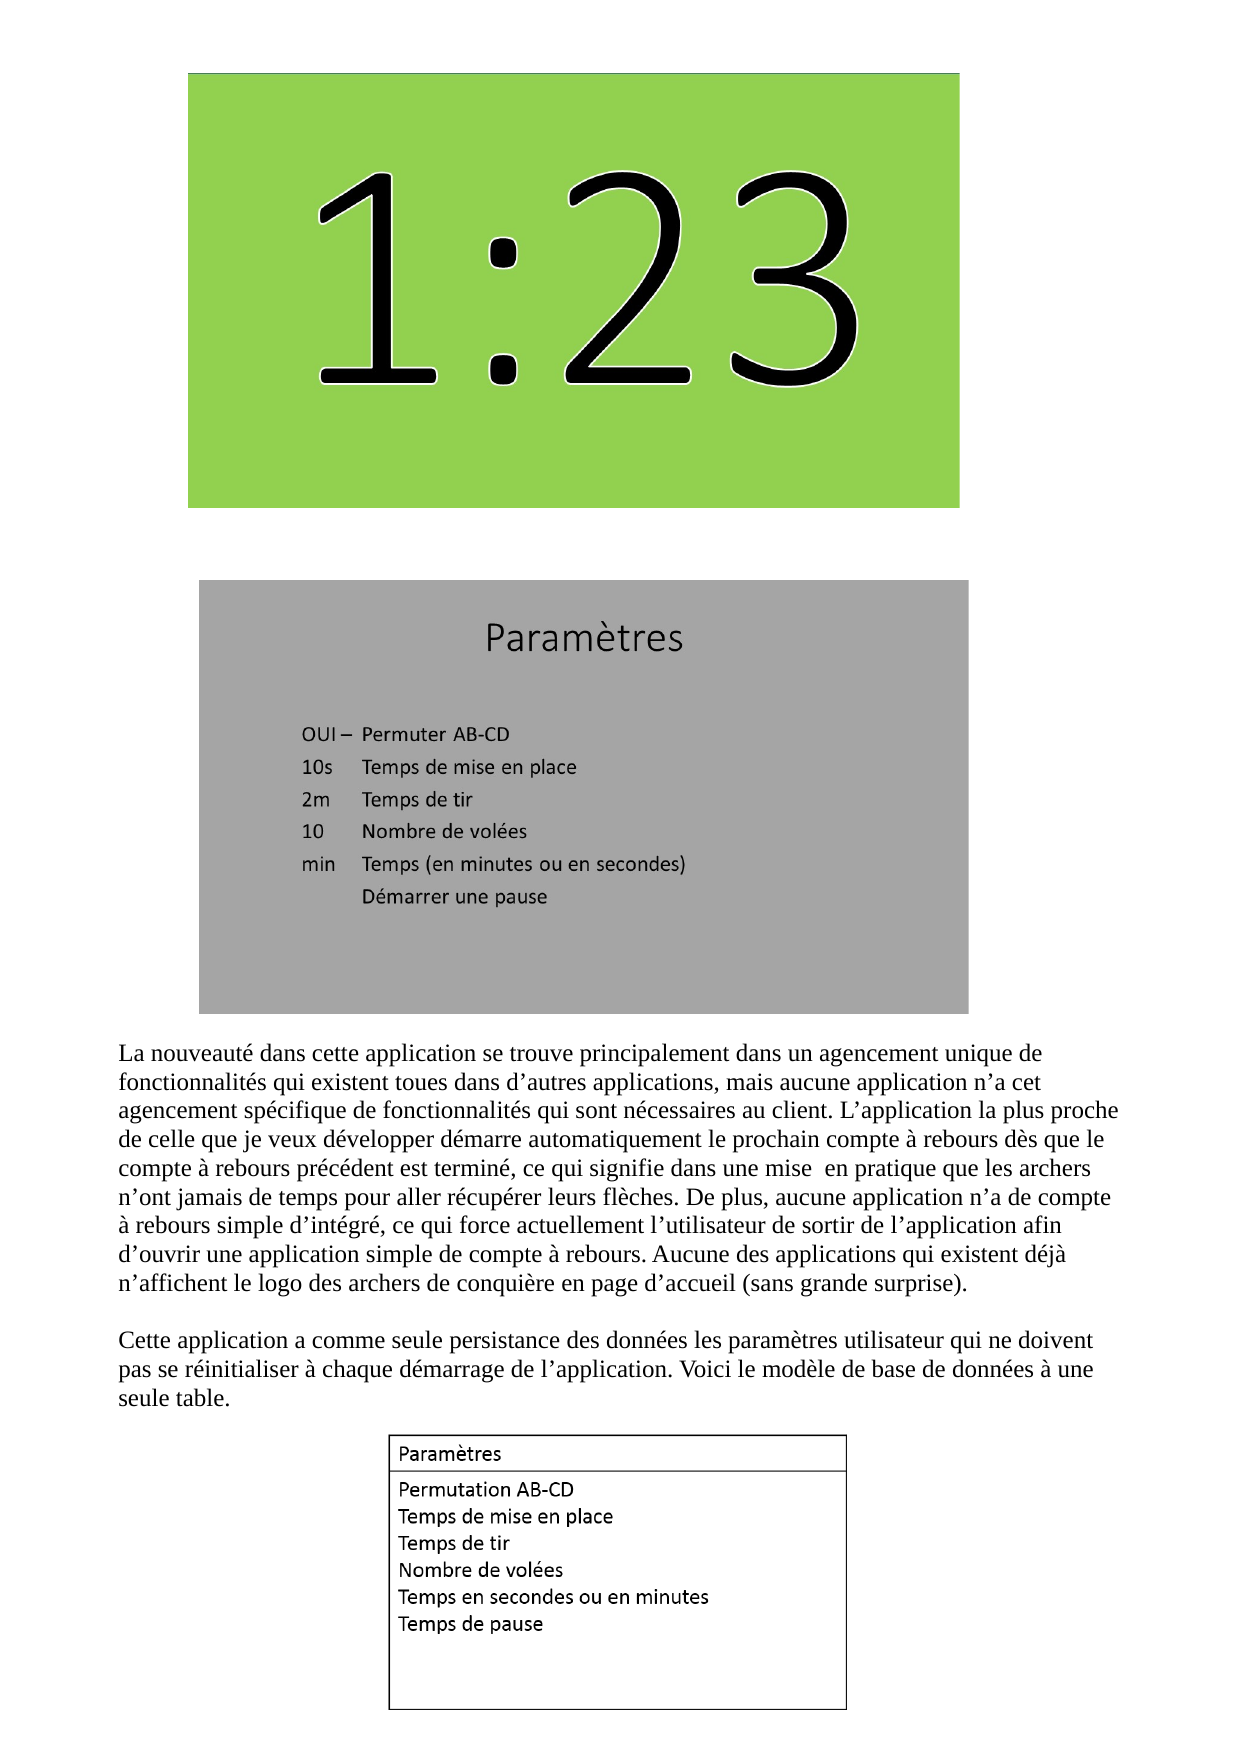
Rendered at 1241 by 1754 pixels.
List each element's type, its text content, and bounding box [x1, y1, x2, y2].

picture [352, 1411, 888, 1727]
picture [188, 73, 960, 508]
text Cette application a comme seule persistance des données les paramètres utilisateur qui ne doivent pas se réinitialiser à chaque démarrage de l’application. Voici le modèle de base de données à une seule table. [118, 1326, 1122, 1412]
picture [199, 580, 969, 1014]
text La nouveauté dans cette application se trouve principalement dans un agencement unique de fonctionnalités qui existent toues dans d’autres applications, mais aucune application n’a cet agencement spécifique de fonctionnalités qui sont nécessaires au client. L’application la plus proche de celle que je veux développer démarre automatiquement le prochain compte à rebours dès que le compte à rebours précédent est terminé, ce qui signifie dans une mise en pratique que les archers n’ont jamais de temps pour aller récupérer leurs flèches. De plus, aucune application n’a de compte à rebours simple d’intégré, ce qui force actuellement l’utilisateur de sortir de l’application afin d’ouvrir une application simple de compte à rebours. Aucune des applications qui existent déjà n’affichent le logo des archers de conquière en page d’accueil (sans grande surprise). [118, 1038, 1122, 1297]
